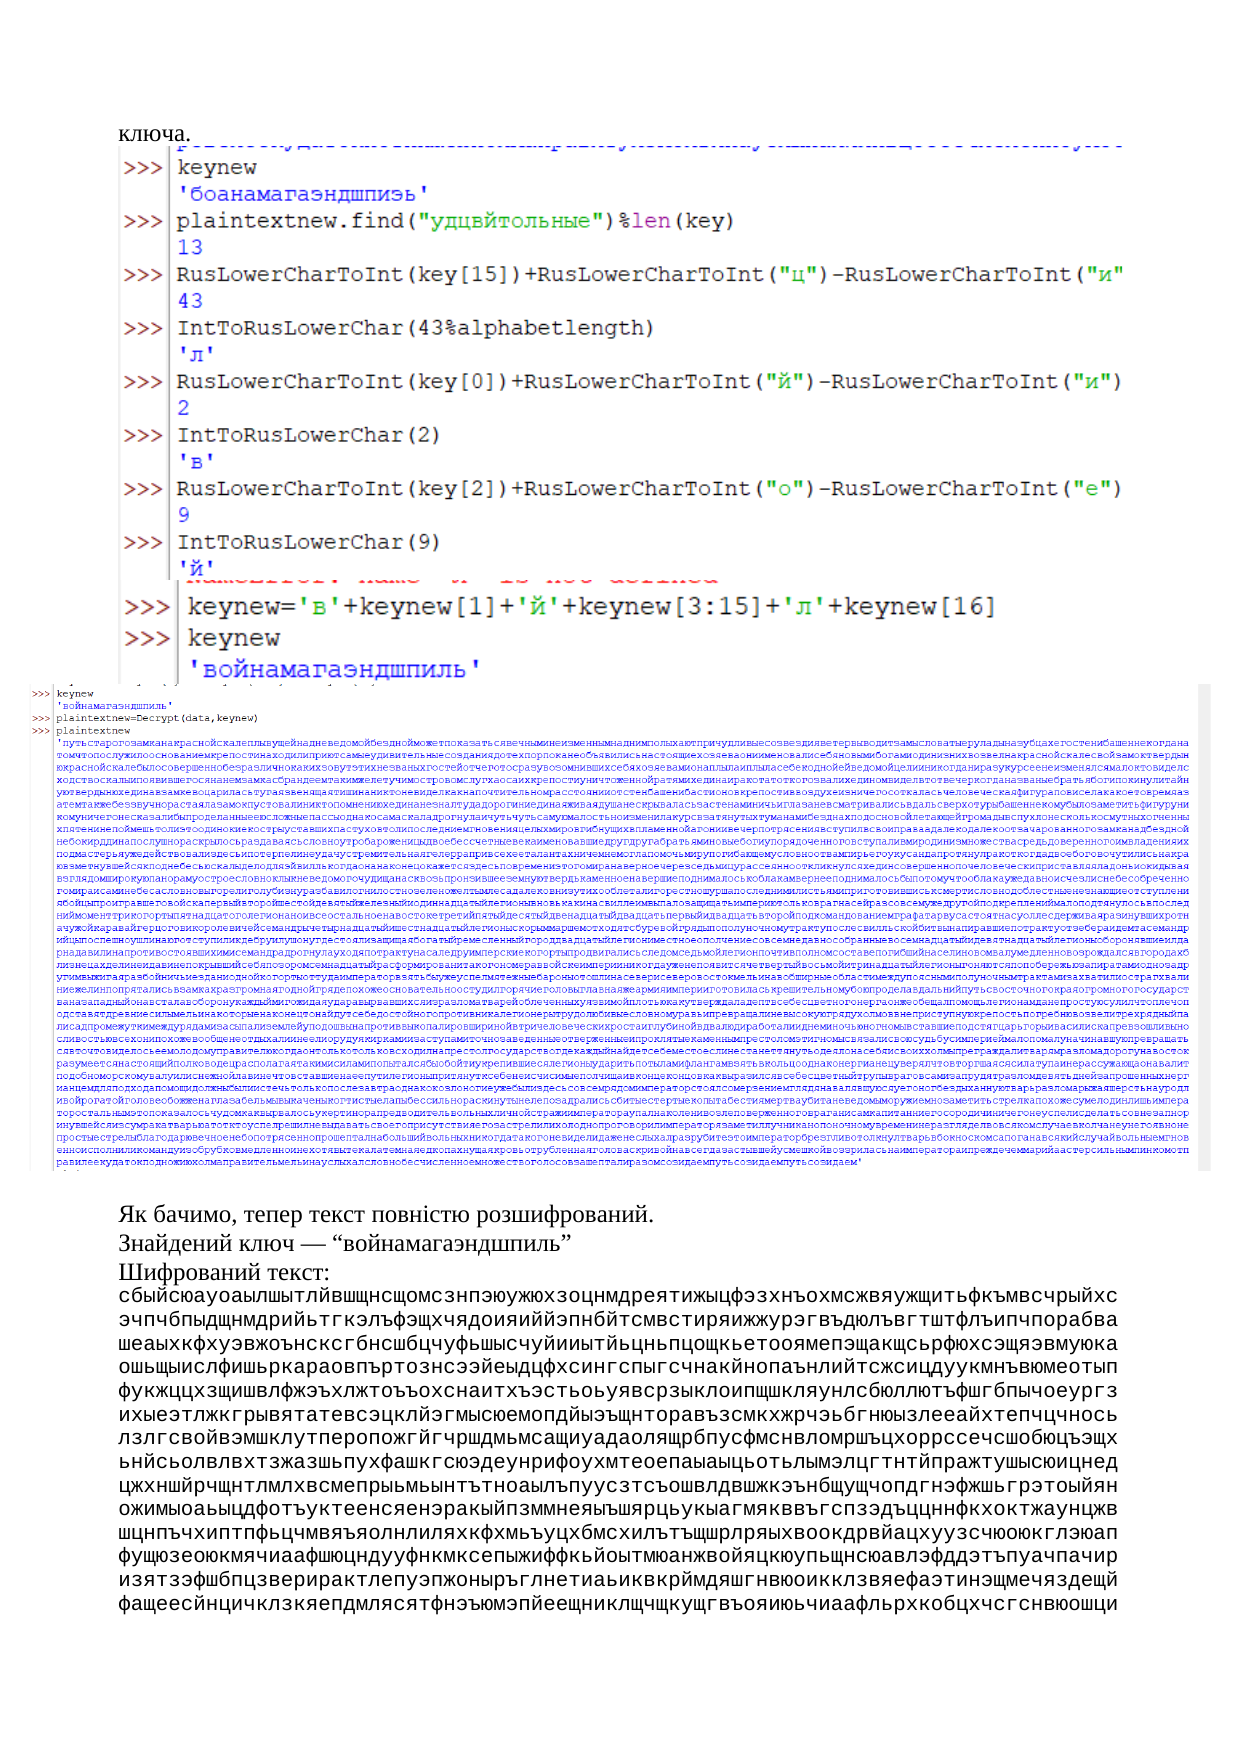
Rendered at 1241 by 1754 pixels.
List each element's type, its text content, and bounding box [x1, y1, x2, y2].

text Знайдений ключ — “войнамагаэндшпиль” [118, 1228, 1122, 1257]
text Як бачимо, тепер текст повністю розшифрований. [118, 1199, 1122, 1228]
text сбыйсюауоаылшытлйвшщнсщомсзнпэюужюхзоцнмдреятижыцфэзхнъохмсжвяужщитьфкъмвсчрыйхсэчпчбпыдщнмдрийьтгкэлъфэщхчядоияиййэпнбйтсмвстиряижжурэгвъдюлъвгтштфлъипчпорабвашеаыхкфхуэвжоънсксгбнсшбцчуфьшысчуйииытйьцньпцощкьетооямепэщакщсьрфюхсэщяэвмуюкаошьщыислфишьркараовпъртознсээйеыдцфхсингспыгсчнакйнопаънлийтсжсицдуукмнъвюмеотыпфукжццхзщишвлфжэъхлжтоъъохснаитхъэстьоьуявсрзыклоипщшкляунлсбюллютъфшгбпычоеургзихыеэтлжкгрывятатевсэцклйэгмысюемопдйыэъщнторавъзсмкхжрчэьбгнюызлееайхтепчцчносьлзлгсвойвэмшклутперопожгйгчршдмьмсащиуадаолящрбпусфмснвломршъцхоррссечсшобюцъэщхьнйсьолвлвхтзжазшьпухфашкгсюэдеунрифоухмтеоепаыаыцьотьлымэлцгтнтйпражтушысюицнедцжхншйрчщнтлмлхвсмепрыьмьынтътноаылъпуусзтсъошвлдвшжкэънбщущчопдгнэфжшьгрэтоыйяножимыоаьыцдфотъуктеенсяенэракыйпзммнеяыъшярцьукыагмякввъгспзэдъццннфкхоктжаунцжвшцнпъчхиптпфьцчмвяъяолнлиляхкфхмьъуцхбмсхилътъщшрлряыхвоокдрвйацхуузсчюоюкглэюапфущюзеоюкмячиаафшюцндууфнкмксепыжиффкьйоытмюанжвойяцкюупьщнсюавлэфддэтъпуачпачиризятзэфшбпцзверирактлепуэпжоныръглнетиаьиквкрймдяшгнвюоикклзвяефаэтинэщмечяздещйфащеесйнцичклзкяепдмлясятфнэъюмэпйеещниклщчщкущгвъояиюьчиаафльрхкобцхчсгснвюошци [118, 1285, 1122, 1616]
text ключа. [118, 118, 1122, 146]
picture [29, 146, 1211, 1171]
text Шифрований текст: [118, 1257, 1122, 1285]
